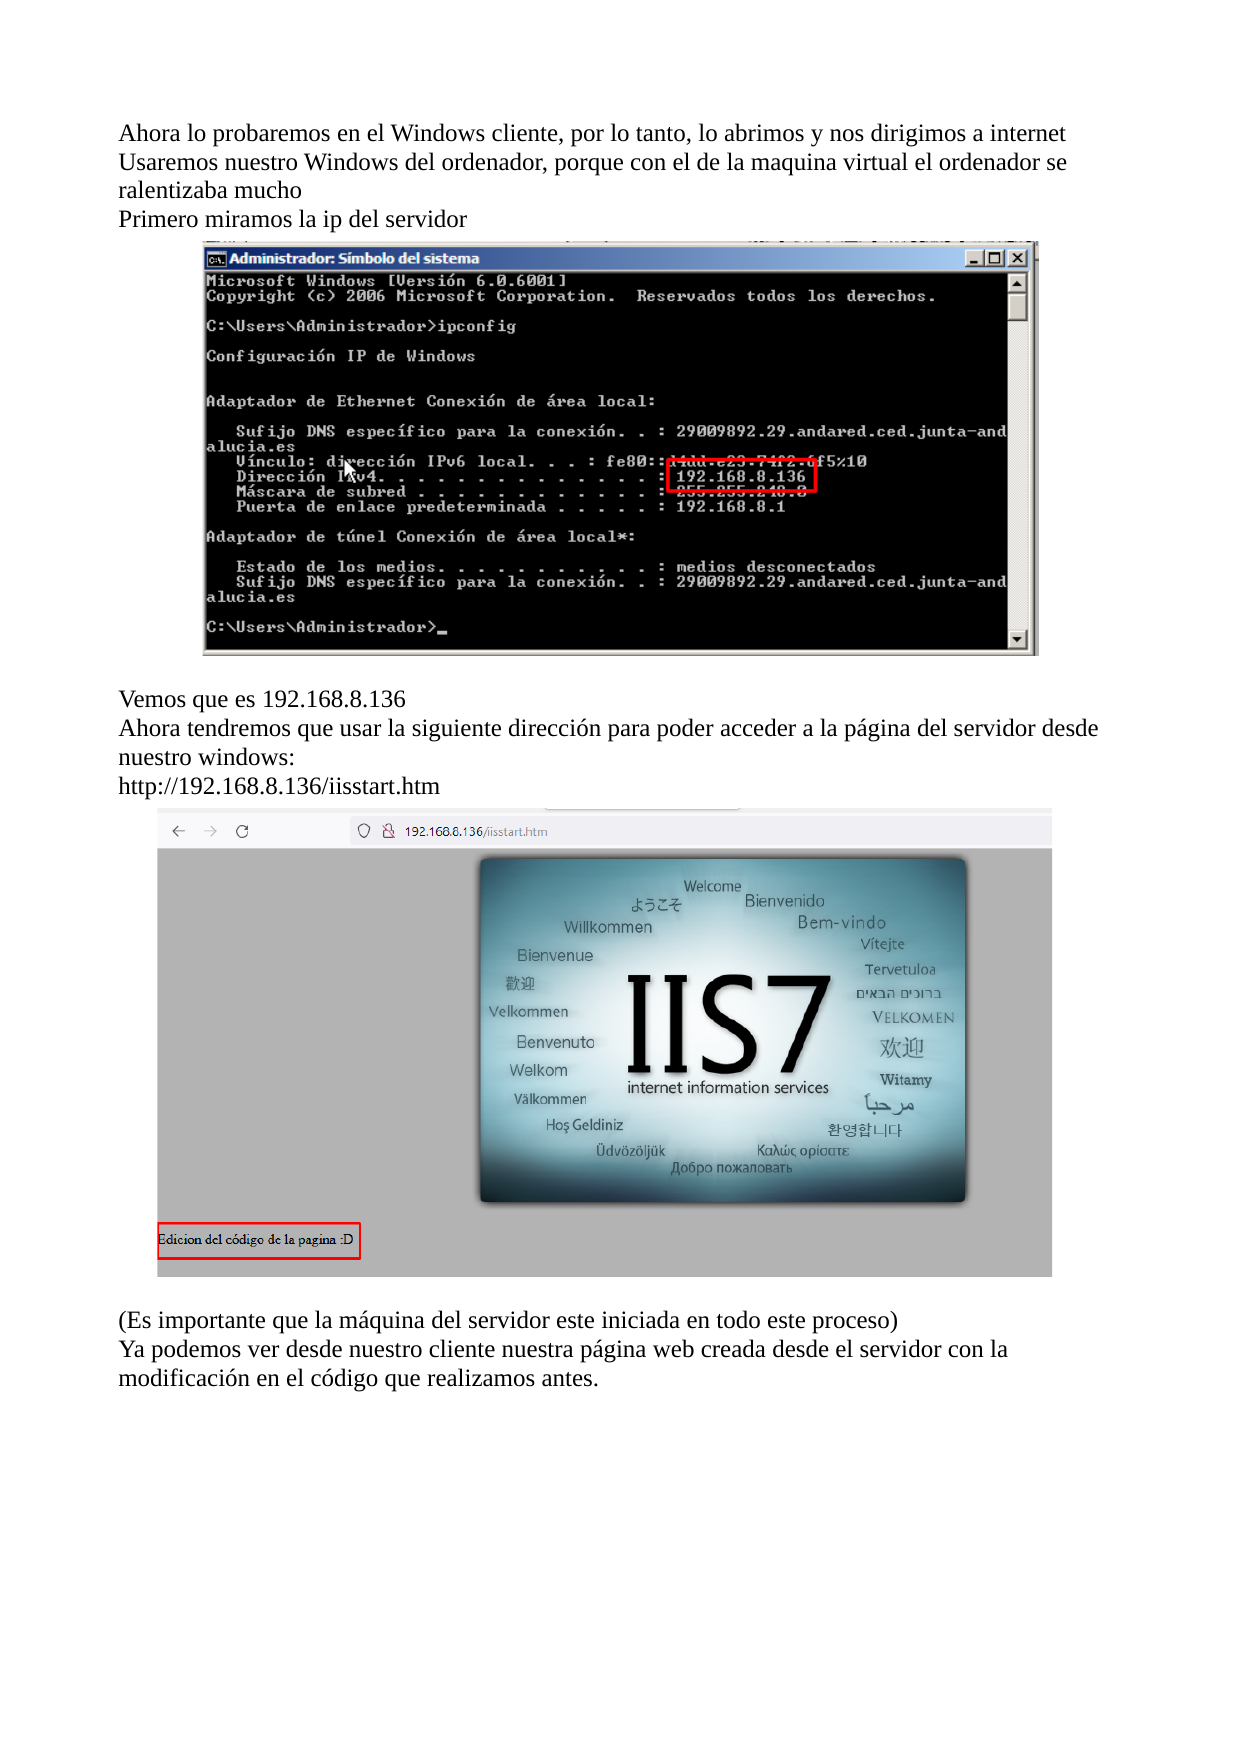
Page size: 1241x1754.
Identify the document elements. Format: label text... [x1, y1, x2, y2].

text http://192.168.8.136/iisstart.htm [118, 771, 1122, 799]
text Usaremos nuestro Windows del ordenador, porque con el de la maquina virtual el ordenador se ralentizaba mucho [118, 147, 1122, 204]
text (Es importante que la máquina del servidor este iniciada en todo este proceso) [118, 1305, 1122, 1334]
picture [157, 808, 1053, 1277]
picture [202, 241, 1039, 656]
text Ahora lo probaremos en el Windows cliente, por lo tanto, lo abrimos y nos dirigimos a internet [118, 118, 1122, 147]
text Primero miramos la ip del servidor [118, 204, 1122, 233]
text Ahora tendremos que usar la siguiente dirección para poder acceder a la página del servidor desde nuestro windows: [118, 713, 1122, 771]
text Vemos que es 192.168.8.136 [118, 684, 1122, 713]
text Ya podemos ver desde nuestro cliente nuestra página web creada desde el servidor con la modificación en el código que realizamos antes. [118, 1334, 1122, 1392]
